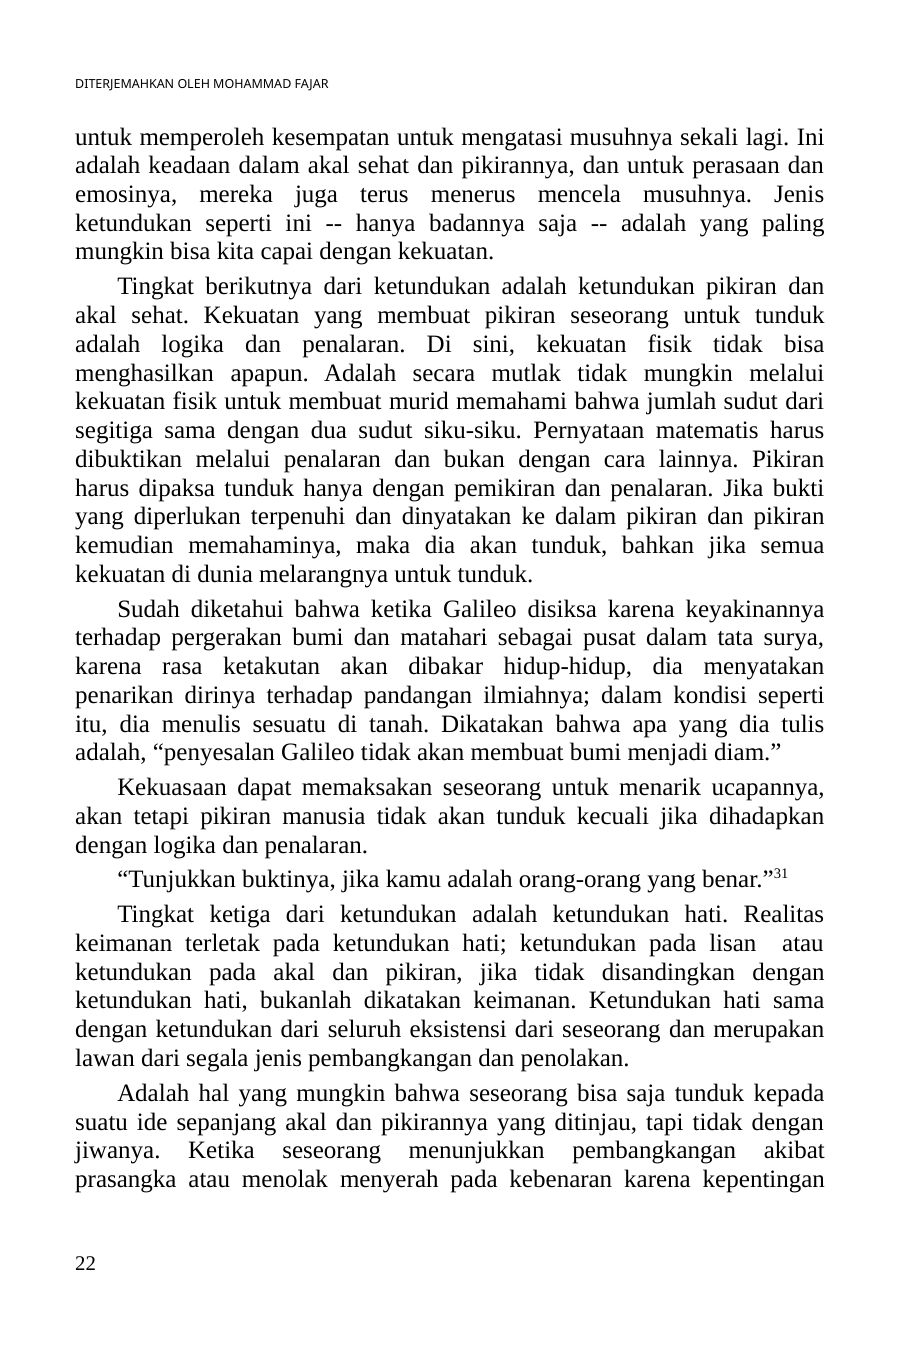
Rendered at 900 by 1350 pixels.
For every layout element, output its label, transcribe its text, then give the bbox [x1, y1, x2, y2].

text Sudah diketahui bahwa ketika Galileo disiksa karena keyakinannya terhadap pergerakan bumi dan matahari sebagai pusat dalam tata surya, karena rasa ketakutan akan dibakar hidup-hidup, dia menyatakan penarikan dirinya terhadap pandangan ilmiahnya; dalam kondisi seperti itu, dia menulis sesuatu di tanah. Dikatakan bahwa apa yang dia tulis adalah, “penyesalan Galileo tidak akan membuat bumi menjadi diam.” [75, 594, 825, 766]
text untuk memperoleh kesempatan untuk mengatasi musuhnya sekali lagi. Ini adalah keadaan dalam akal sehat dan pikirannya, dan untuk perasaan dan emosinya, mereka juga terus menerus mencela musuhnya. Jenis ketundukan seperti ini -- hanya badannya saja -- adalah yang paling mungkin bisa kita capai dengan kekuatan. [75, 122, 825, 265]
text Tingkat ketiga dari ketundukan adalah ketundukan hati. Realitas keimanan terletak pada ketundukan hati; ketundukan pada lisan atau ketundukan pada akal dan pikiran, jika tidak disandingkan dengan ketundukan hati, bukanlah dikatakan keimanan. Ketundukan hati sama dengan ketundukan dari seluruh eksistensi dari seseorang dan merupakan lawan dari segala jenis pembangkangan dan penolakan. [75, 899, 825, 1072]
text “Tunjukkan buktinya, jika kamu adalah orang-orang yang benar.” [75, 864, 825, 893]
text Kekuasaan dapat memaksakan seseorang untuk menarik ucapannya, akan tetapi pikiran manusia tidak akan tunduk kecuali jika dihadapkan dengan logika dan penalaran. [75, 772, 825, 858]
text Adalah hal yang mungkin bahwa seseorang bisa saja tunduk kepada suatu ide sepanjang akal dan pikirannya yang ditinjau, tapi tidak dengan jiwanya. Ketika seseorang menunjukkan pembangkangan akibat prasangka atau menolak menyerah pada kebenaran karena kepentingan [75, 1078, 825, 1193]
text Tingkat berikutnya dari ketundukan adalah ketundukan pikiran dan akal sehat. Kekuatan yang membuat pikiran seseorang untuk tunduk adalah logika dan penalaran. Di sini, kekuatan fisik tidak bisa menghasilkan apapun. Adalah secara mutlak tidak mungkin melalui kekuatan fisik untuk membuat murid memahami bahwa jumlah sudut dari segitiga sama dengan dua sudut siku-siku. Pernyataan matematis harus dibuktikan melalui penalaran dan bukan dengan cara lainnya. Pikiran harus dipaksa tunduk hanya dengan pemikiran dan penalaran. Jika bukti yang diperlukan terpenuhi dan dinyatakan ke dalam pikiran dan pikiran kemudian memahaminya, maka dia akan tunduk, bahkan jika semua kekuatan di dunia melarangnya untuk tunduk. [75, 271, 825, 588]
